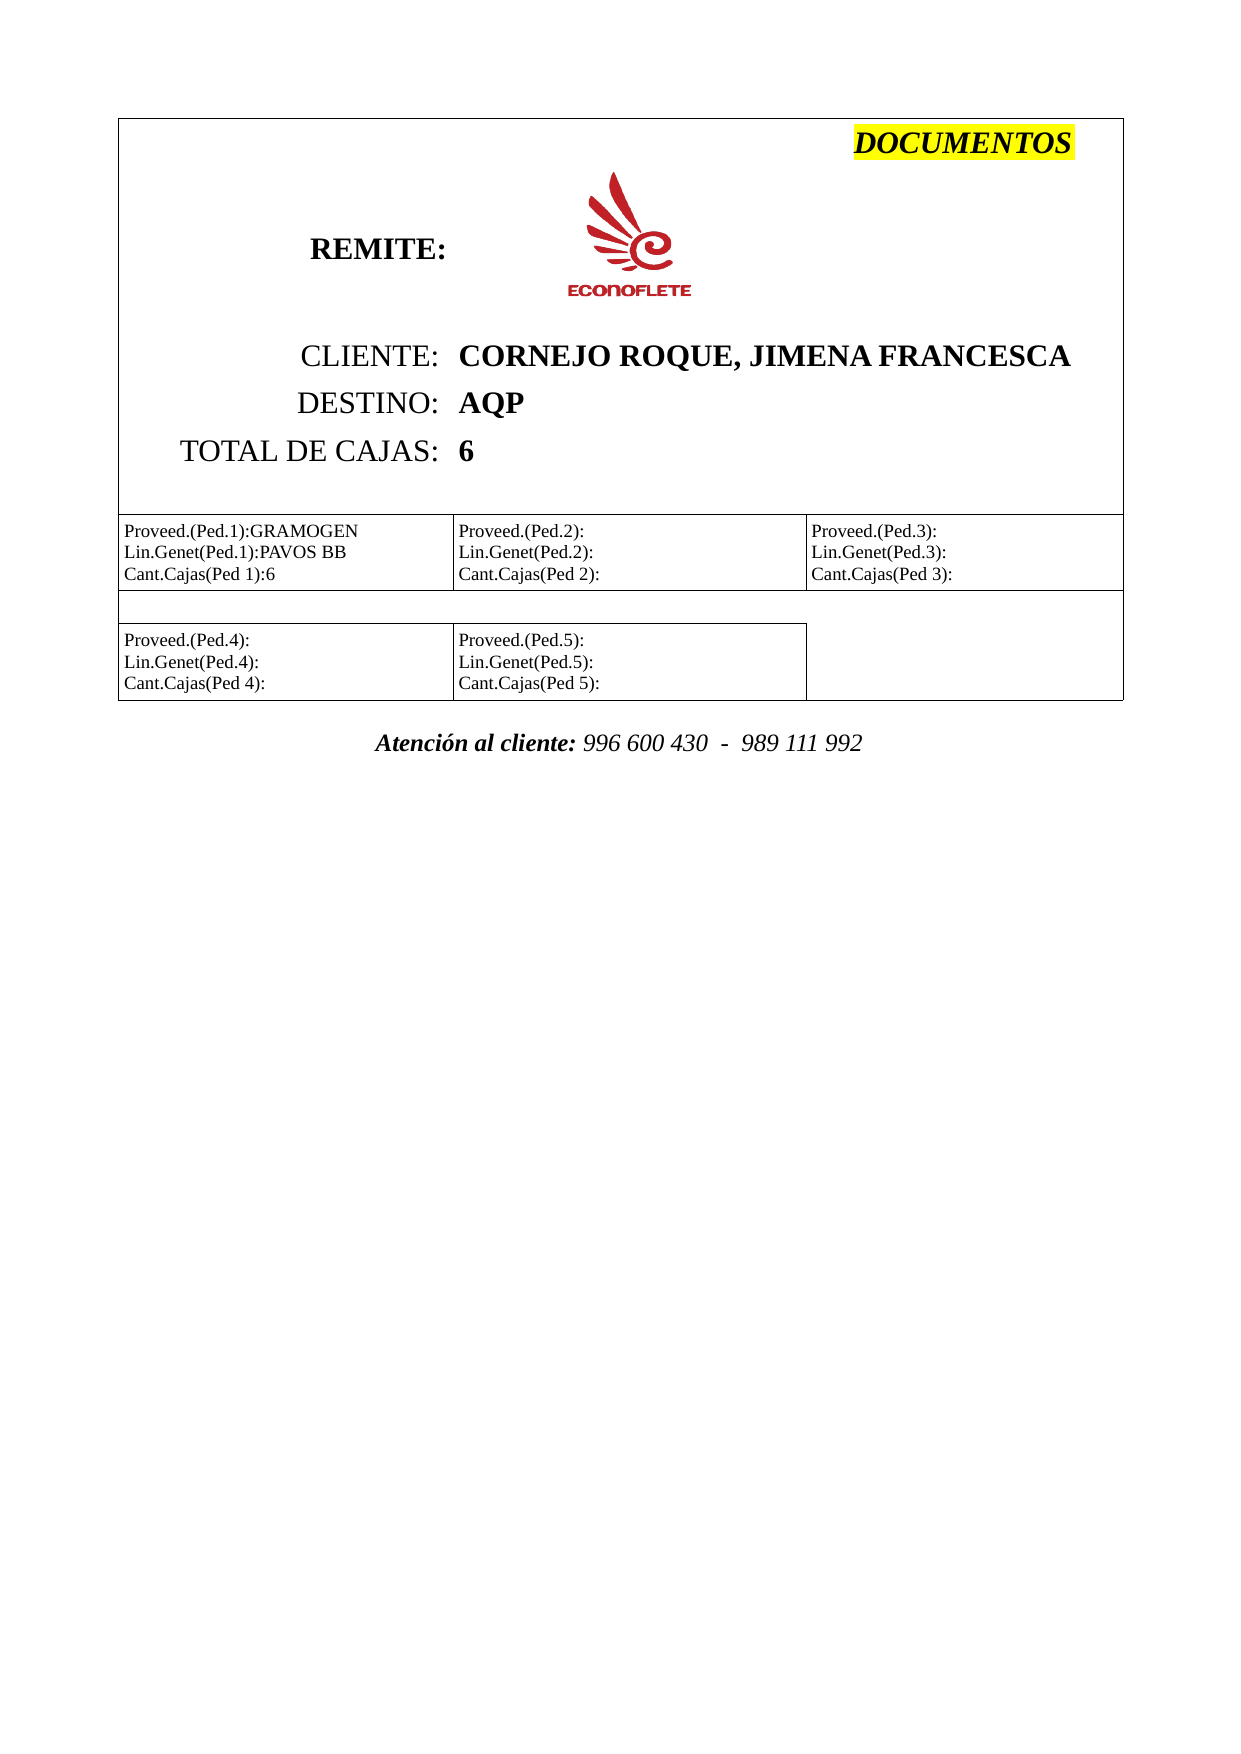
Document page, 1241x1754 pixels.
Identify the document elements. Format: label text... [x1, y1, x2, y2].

table_cell REMITE: [119, 166, 453, 332]
table_cell Proveed.(Ped.2): Lin.Genet(Ped.2): Cant.Cajas(Ped 2): [454, 515, 806, 590]
table_cell AQP [453, 379, 806, 426]
text Atención al cliente: 996 600 430 - 989 111 992 [118, 728, 1122, 757]
table_cell [806, 166, 1123, 332]
table_cell Proveed.(Ped.3): Lin.Genet(Ped.3): Cant.Cajas(Ped 3): [807, 515, 1123, 590]
table_cell [806, 474, 1123, 514]
table_header [453, 119, 806, 166]
table_cell Proveed.(Ped.1):GRAMOGEN Lin.Genet(Ped.1):PAVOS BB Cant.Cajas(Ped 1):6 [119, 515, 453, 590]
table_cell CLIENTE: [119, 332, 453, 379]
table_cell [807, 623, 1123, 699]
table_cell [453, 166, 806, 332]
table_cell Proveed.(Ped.4): Lin.Genet(Ped.4): Cant.Cajas(Ped 4): [119, 624, 453, 699]
picture [552, 171, 707, 297]
table_header [119, 119, 453, 166]
table_cell TOTAL DE CAJAS: [119, 426, 453, 474]
table_cell [453, 474, 806, 514]
table_cell Proveed.(Ped.5): Lin.Genet(Ped.5): Cant.Cajas(Ped 5): [454, 624, 806, 699]
table_cell 6 [453, 426, 1123, 474]
table_cell CORNEJO ROQUE, JIMENA FRANCESCA [453, 332, 1123, 379]
table_cell [119, 591, 453, 623]
table_cell [119, 474, 453, 514]
table_cell [806, 379, 1123, 426]
table_cell [806, 591, 1123, 623]
table_cell [453, 591, 806, 623]
table_cell DESTINO: [119, 379, 453, 426]
table_header DOCUMENTOS [806, 119, 1123, 166]
